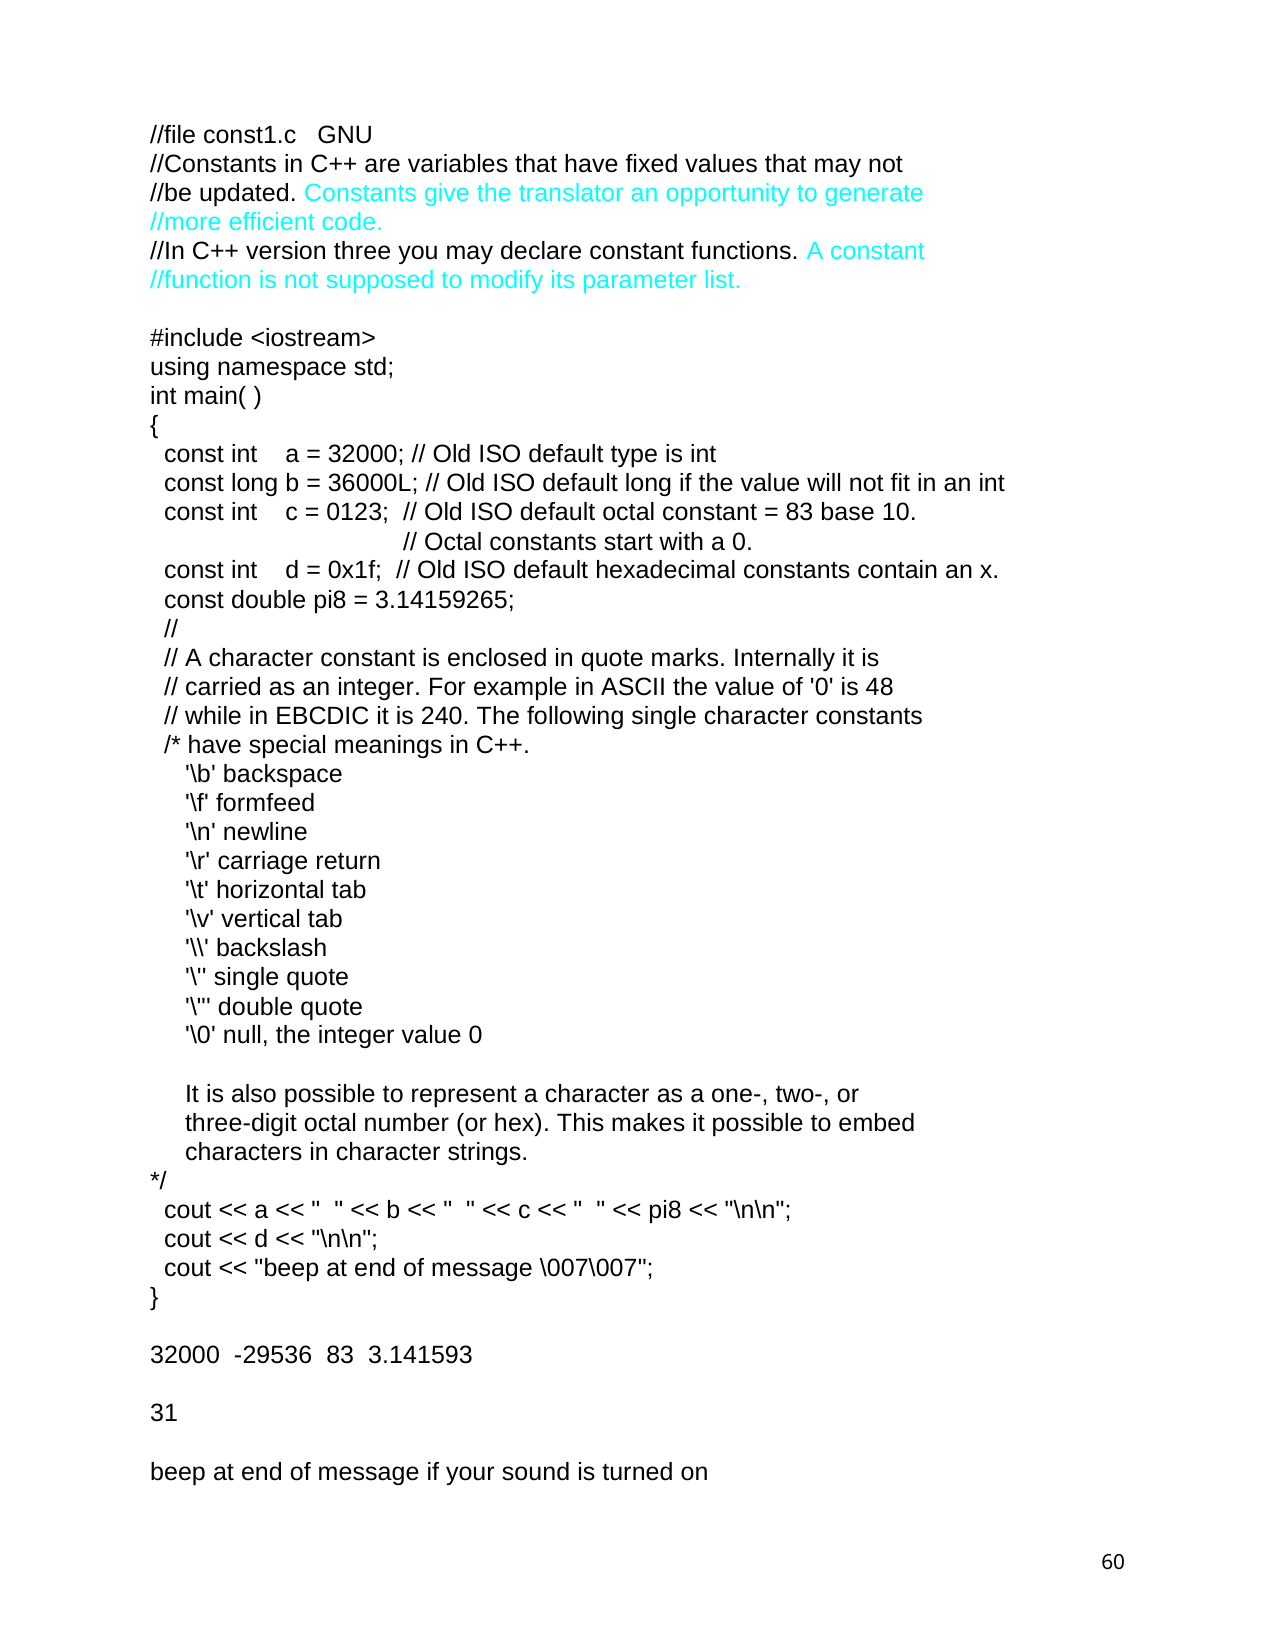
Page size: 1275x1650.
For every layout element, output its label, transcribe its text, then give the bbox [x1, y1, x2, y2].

text //function is not supposed to modify its parameter list. [150, 265, 1125, 294]
text '\v' vertical tab [150, 904, 1125, 933]
text '\f' formfeed [150, 788, 1125, 817]
text //file const1.c GNU [150, 120, 1125, 149]
text const int c = 0123; // Old ISO default octal constant = 83 base 10. [150, 497, 1125, 526]
text } [150, 1282, 1125, 1311]
text */ [150, 1166, 1125, 1195]
text It is also possible to represent a character as a one-, two-, or [150, 1078, 1125, 1108]
text // carried as an integer. For example in ASCII the value of '0' is 48 [150, 672, 1125, 701]
text // Octal constants start with a 0. [300, 526, 1125, 555]
text '\"' double quote [150, 991, 1125, 1020]
text 32000 -29536 83 3.141593 [150, 1340, 1125, 1369]
text //In C++ version three you may declare constant functions. A constant [150, 236, 1125, 265]
text '\b' backspace [150, 759, 1125, 788]
text '\'' single quote [150, 962, 1125, 991]
text '\\' backslash [150, 933, 1125, 962]
text cout << a << " " << b << " " << c << " " << pi8 << "\n\n"; [150, 1195, 1125, 1224]
text cout << d << "\n\n"; [150, 1224, 1125, 1253]
text //more efficient code. [150, 207, 1125, 236]
text { [150, 410, 1125, 439]
text beep at end of message if your sound is turned on [150, 1456, 1125, 1485]
text // while in EBCDIC it is 240. The following single character constants [150, 701, 1125, 730]
text int main( ) [150, 381, 1125, 410]
text //be updated. Constants give the translator an opportunity to generate [150, 178, 1125, 207]
text 31 [150, 1398, 1125, 1427]
text //Constants in C++ are variables that have fixed values that may not [150, 149, 1125, 178]
text characters in character strings. [150, 1137, 1125, 1166]
text const double pi8 = 3.14159265; [150, 584, 1125, 613]
text const int a = 32000; // Old ISO default type is int [150, 439, 1125, 468]
text /* have special meanings in C++. [150, 730, 1125, 759]
text // A character constant is enclosed in quote marks. Internally it is [150, 643, 1125, 672]
text '\r' carriage return [150, 846, 1125, 875]
text // [150, 613, 1125, 643]
text const int d = 0x1f; // Old ISO default hexadecimal constants contain an x. [150, 555, 1125, 584]
text '\n' newline [150, 817, 1125, 846]
text '\t' horizontal tab [150, 875, 1125, 904]
text using namespace std; [150, 352, 1125, 381]
text three-digit octal number (or hex). This makes it possible to embed [150, 1108, 1125, 1137]
text '\0' null, the integer value 0 [150, 1020, 1125, 1049]
text cout << "beep at end of message \007\007"; [150, 1253, 1125, 1282]
text const long b = 36000L; // Old ISO default long if the value will not fit in an int [150, 468, 1125, 497]
text #include <iostream> [150, 323, 1125, 352]
